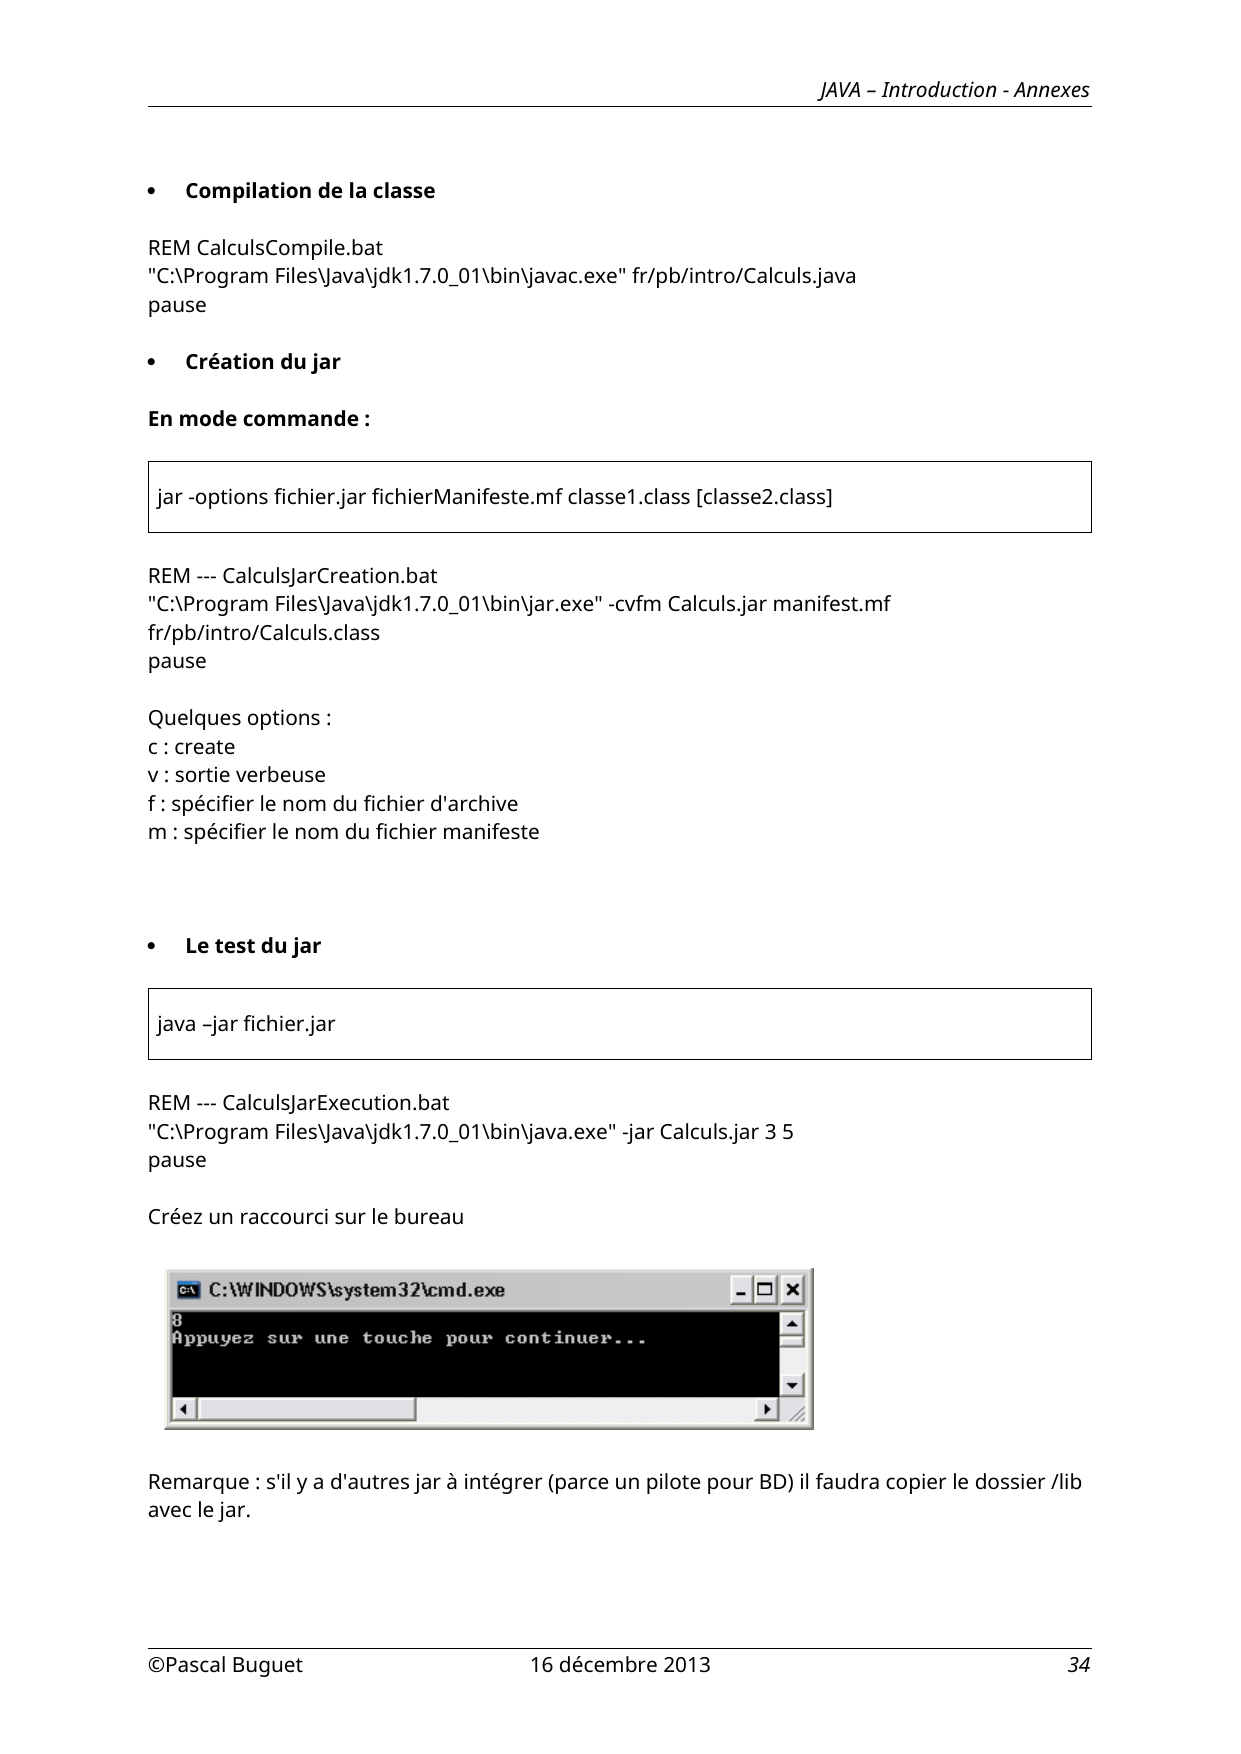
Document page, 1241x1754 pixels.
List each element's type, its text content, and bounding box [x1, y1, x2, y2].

text pause [148, 1145, 1092, 1174]
text En mode commande : [148, 404, 1092, 432]
text Créez un raccourci sur le bureau [148, 1202, 1092, 1231]
text "C:\Program Files\Java\jdk1.7.0_01\bin\javac.exe" fr/pb/intro/Calculs.java [148, 261, 1092, 290]
text m : spécifier le nom du fichier manifeste [148, 817, 1092, 846]
text "C:\Program Files\Java\jdk1.7.0_01\bin\jar.exe" -cvfm Calculs.jar manifest.mf fr/pb/intro/Calculs.class [148, 589, 1092, 646]
text Remarque : s'il y a d'autres jar à intégrer (parce un pilote pour BD) il faudra copier le dossier /lib avec le jar. [148, 1467, 1092, 1524]
text pause [148, 290, 1092, 318]
list Le test du jar [148, 931, 1092, 959]
text v : sortie verbeuse [148, 760, 1092, 789]
text REM CalculsCompile.bat [148, 233, 1092, 261]
text REM --- CalculsJarExecution.bat [148, 1088, 1092, 1117]
text REM --- CalculsJarCreation.bat [148, 561, 1092, 589]
text "C:\Program Files\Java\jdk1.7.0_01\bin\java.exe" -jar Calculs.jar 3 5 [148, 1117, 1092, 1145]
text c : create [148, 732, 1092, 760]
text pause [148, 646, 1092, 675]
picture [164, 1268, 814, 1430]
list Création du jar [148, 347, 1092, 375]
text Quelques options : [148, 703, 1092, 732]
list Compilation de la classe [148, 176, 1092, 204]
text java –jar fichier.jar [149, 989, 1091, 1059]
text f : spécifier le nom du fichier d'archive [148, 789, 1092, 817]
text jar -options fichier.jar fichierManifeste.mf classe1.class [classe2.class] [149, 462, 1091, 532]
